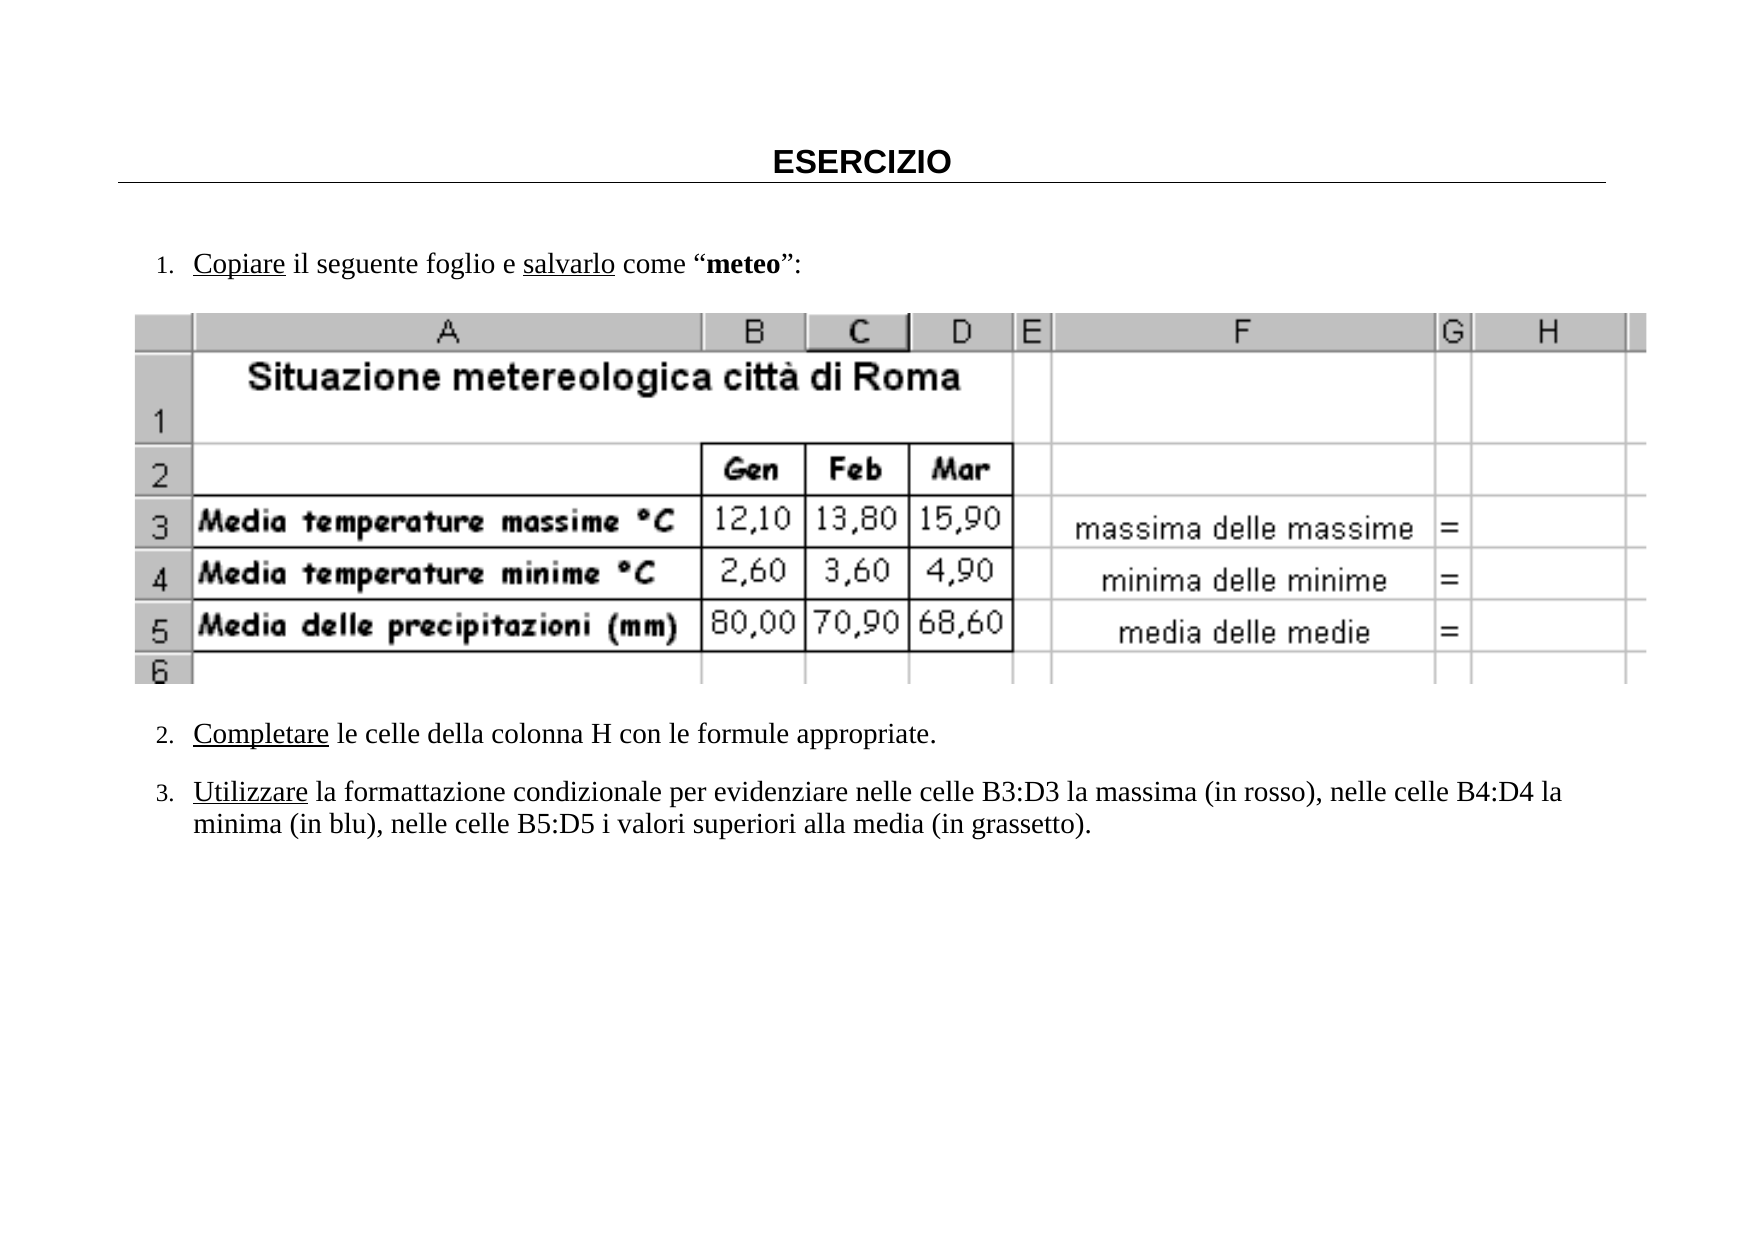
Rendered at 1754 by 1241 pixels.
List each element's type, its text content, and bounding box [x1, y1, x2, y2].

list Utilizzare la formattazione condizionale per evidenziare nelle celle B3:D3 la massima (in rosso), nelle celle B4:D4 la minima (in blu), nelle celle B5:D5 i valori superiori alla media (in grassetto). [156, 775, 1606, 839]
list Completare le celle della colonna H con le formule appropriate. [156, 718, 1606, 750]
subtitle ESERCIZIO [118, 143, 1606, 182]
list Copiare il seguente foglio e salvarlo come “meteo”: [156, 247, 1606, 279]
picture [134, 313, 1647, 684]
